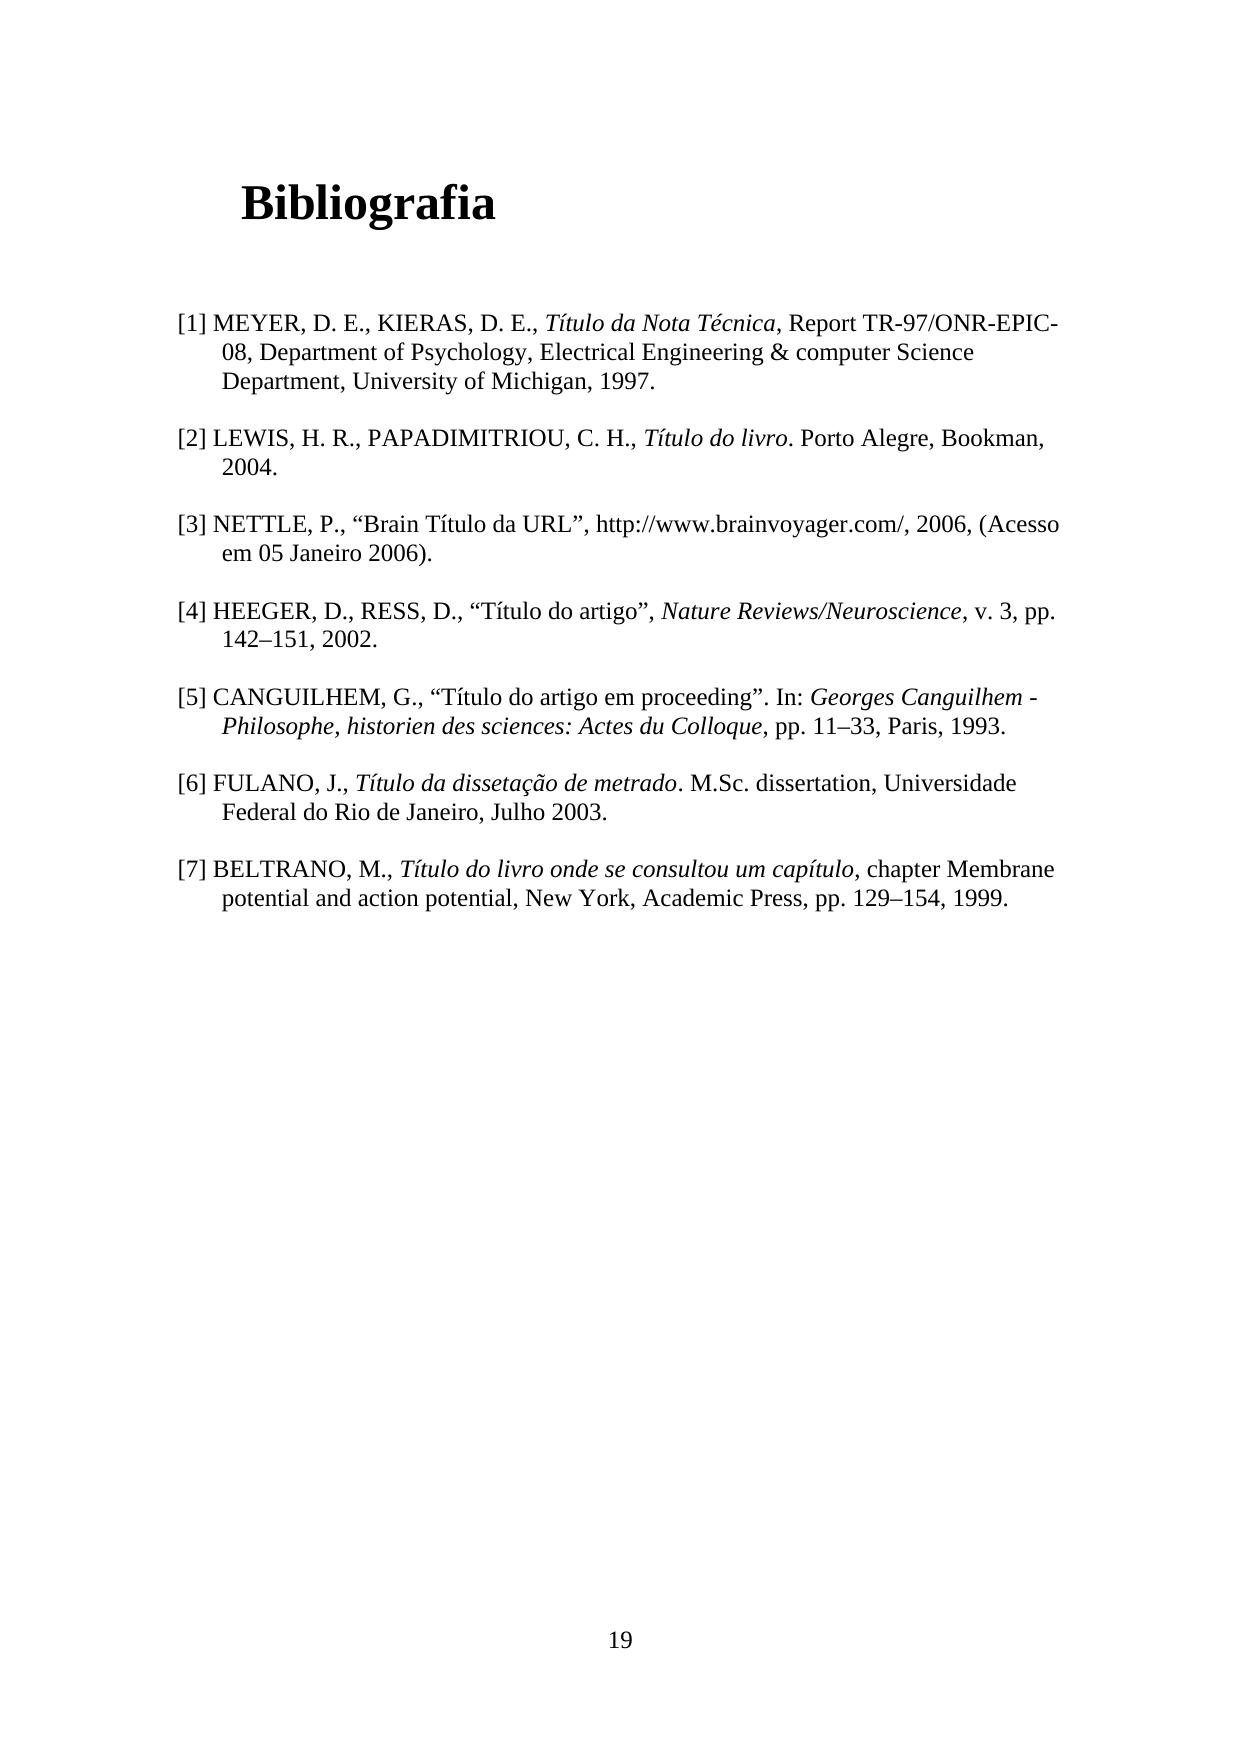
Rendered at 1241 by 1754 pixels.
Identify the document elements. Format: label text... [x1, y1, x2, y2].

subtitle Bibliografia [203, 173, 1063, 230]
text [5] CANGUILHEM, G., “Título do artigo em proceeding”. In: Georges Canguilhem - Philosophe, historien des sciences: Actes du Colloque, pp. 11–33, Paris, 1993. [177, 682, 1063, 739]
text [6] FULANO, J., Título da dissetação de metrado. M.Sc. dissertation, Universidade Federal do Rio de Janeiro, Julho 2003. [177, 768, 1063, 826]
text [4] HEEGER, D., RESS, D., “Título do artigo”, Nature Reviews/Neuroscience, v. 3, pp. 142–151, 2002. [177, 596, 1063, 653]
text [2] LEWIS, H. R., PAPADIMITRIOU, C. H., Título do livro. Porto Alegre, Bookman, 2004. [177, 423, 1063, 481]
text [1] MEYER, D. E., KIERAS, D. E., Título da Nota Técnica, Report TR-97/ONR-EPIC-08, Department of Psychology, Electrical Engineering & computer Science Department, University of Michigan, 1997. [177, 308, 1063, 394]
text [3] NETTLE, P., “Brain Título da URL”, http://www.brainvoyager.com/, 2006, (Acesso em 05 Janeiro 2006). [177, 509, 1063, 567]
text [7] BELTRANO, M., Título do livro onde se consultou um capítulo, chapter Membrane potential and action potential, New York, Academic Press, pp. 129–154, 1999. [177, 854, 1063, 912]
